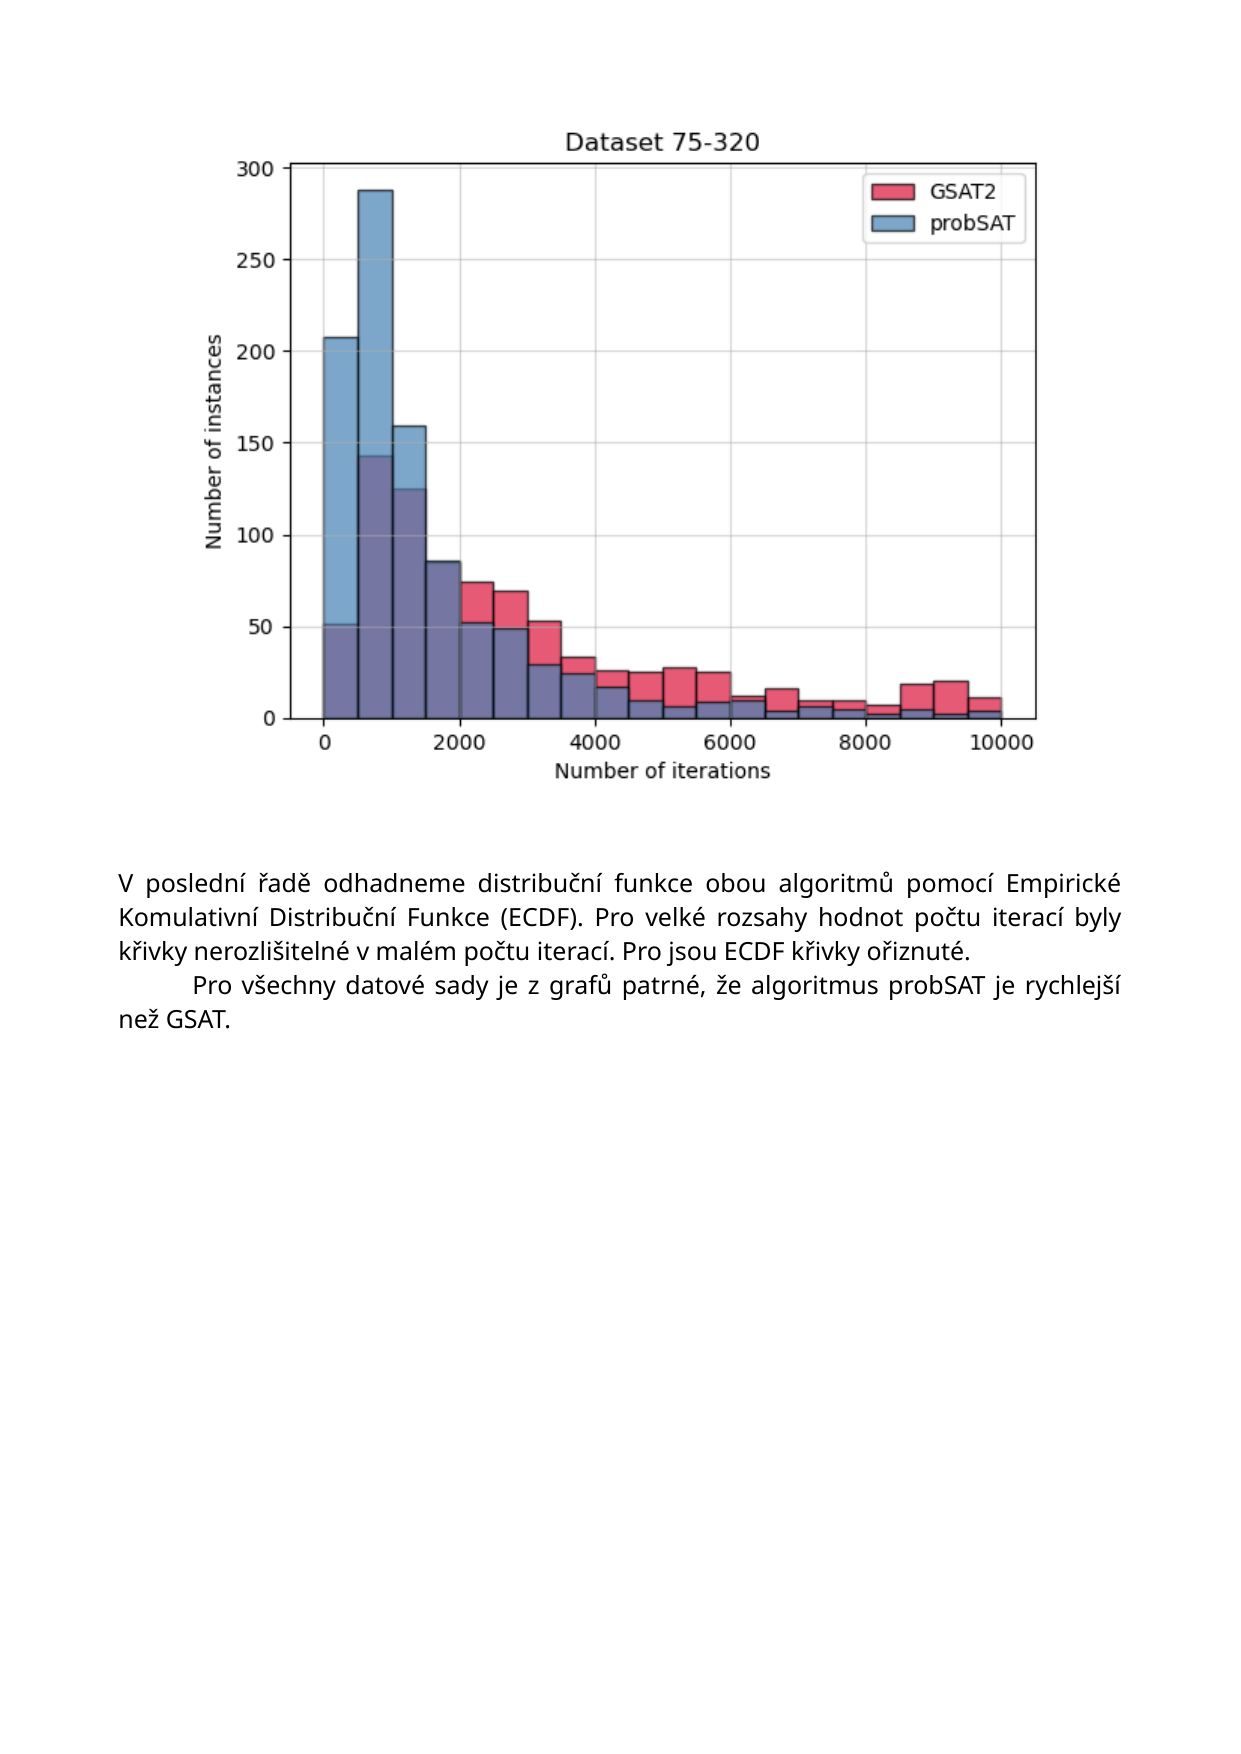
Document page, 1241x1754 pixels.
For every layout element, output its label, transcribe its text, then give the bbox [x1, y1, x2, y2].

text V poslední řadě odhadneme distribuční funkce obou algoritmů pomocí Empirické Komulativní Distribuční Funkce (ECDF). Pro velké rozsahy hodnot počtu iterací byly křivky nerozlišitelné v malém počtu iterací. Pro jsou ECDF křivky ořiznuté. [118, 866, 1122, 968]
text Pro všechny datové sady je z grafů patrné, že algoritmus probSAT je rychlejší než GSAT. [118, 968, 1122, 1036]
picture [191, 118, 1049, 798]
